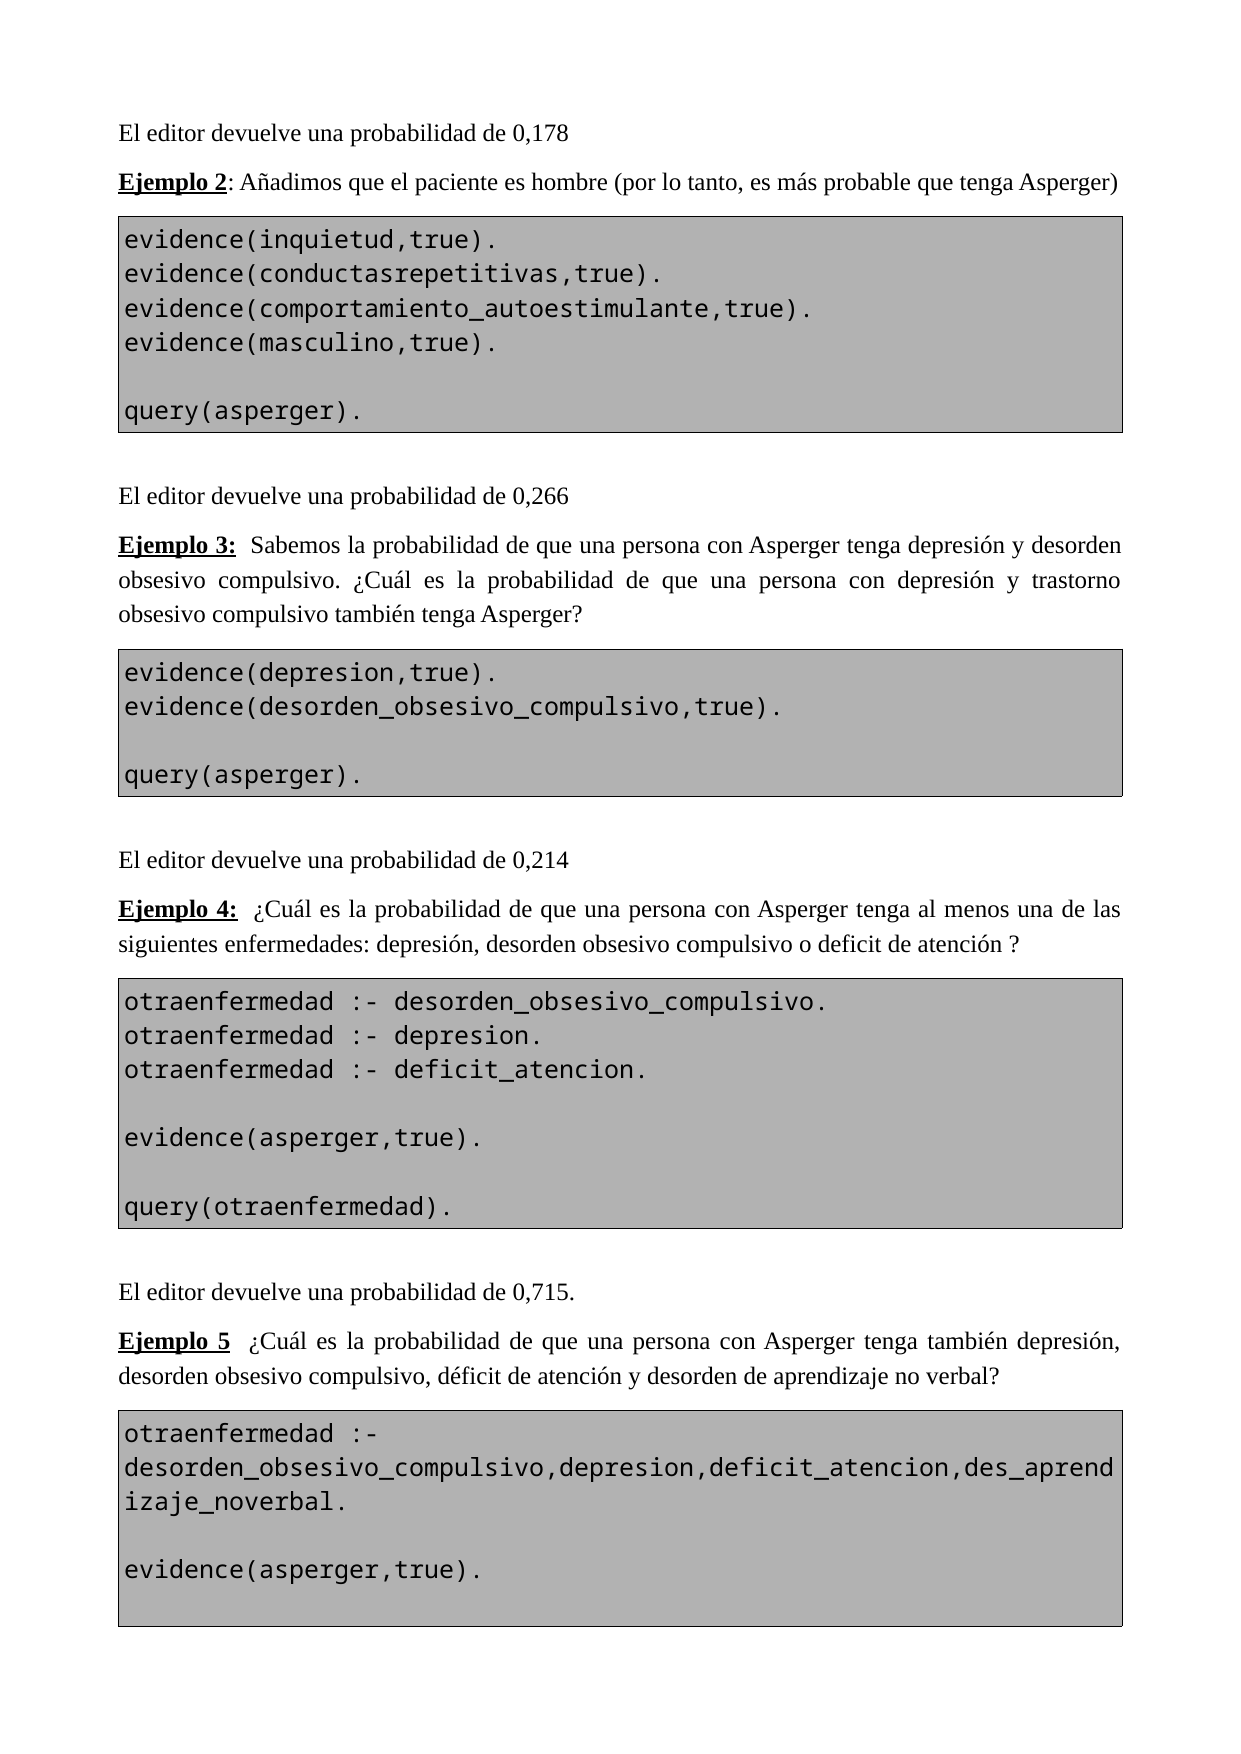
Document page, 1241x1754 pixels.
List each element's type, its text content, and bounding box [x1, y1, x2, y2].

text Ejemplo 5 ¿Cuál es la probabilidad de que una persona con Asperger tenga también depresión, desorden obsesivo compulsivo, déficit de atención y desorden de aprendizaje no verbal? [118, 1326, 1122, 1389]
table_header evidence(depresion,true). evidence(desorden_obsesivo_compulsivo,true). query(asperger). [119, 650, 1122, 796]
text Ejemplo 3: Sabemos la probabilidad de que una persona con Asperger tenga depresión y desorden obsesivo compulsivo. ¿Cuál es la probabilidad de que una persona con depresión y trastorno obsesivo compulsivo también tenga Asperger? [118, 530, 1122, 628]
text El editor devuelve una probabilidad de 0,178 [118, 118, 1122, 147]
text El editor devuelve una probabilidad de 0,715. [118, 1277, 1122, 1306]
text El editor devuelve una probabilidad de 0,266 [118, 481, 1122, 510]
table_header evidence(inquietud,true). evidence(conductasrepetitivas,true). evidence(comportamiento_autoestimulante,true). evidence(masculino,true). query(asperger). [119, 217, 1122, 432]
text El editor devuelve una probabilidad de 0,214 [118, 845, 1122, 874]
table_header otraenfermedad :- desorden_obsesivo_compulsivo,depresion,deficit_atencion,des_aprendizaje_noverbal. evidence(asperger,true). [119, 1411, 1122, 1626]
table_header otraenfermedad :- desorden_obsesivo_compulsivo. otraenfermedad :- depresion. otraenfermedad :- deficit_atencion. evidence(asperger,true). query(otraenfermedad). [119, 979, 1122, 1228]
text Ejemplo 2: Añadimos que el paciente es hombre (por lo tanto, es más probable que tenga Asperger) [118, 167, 1122, 196]
text Ejemplo 4: ¿Cuál es la probabilidad de que una persona con Asperger tenga al menos una de las siguientes enfermedades: depresión, desorden obsesivo compulsivo o deficit de atención ? [118, 894, 1122, 958]
